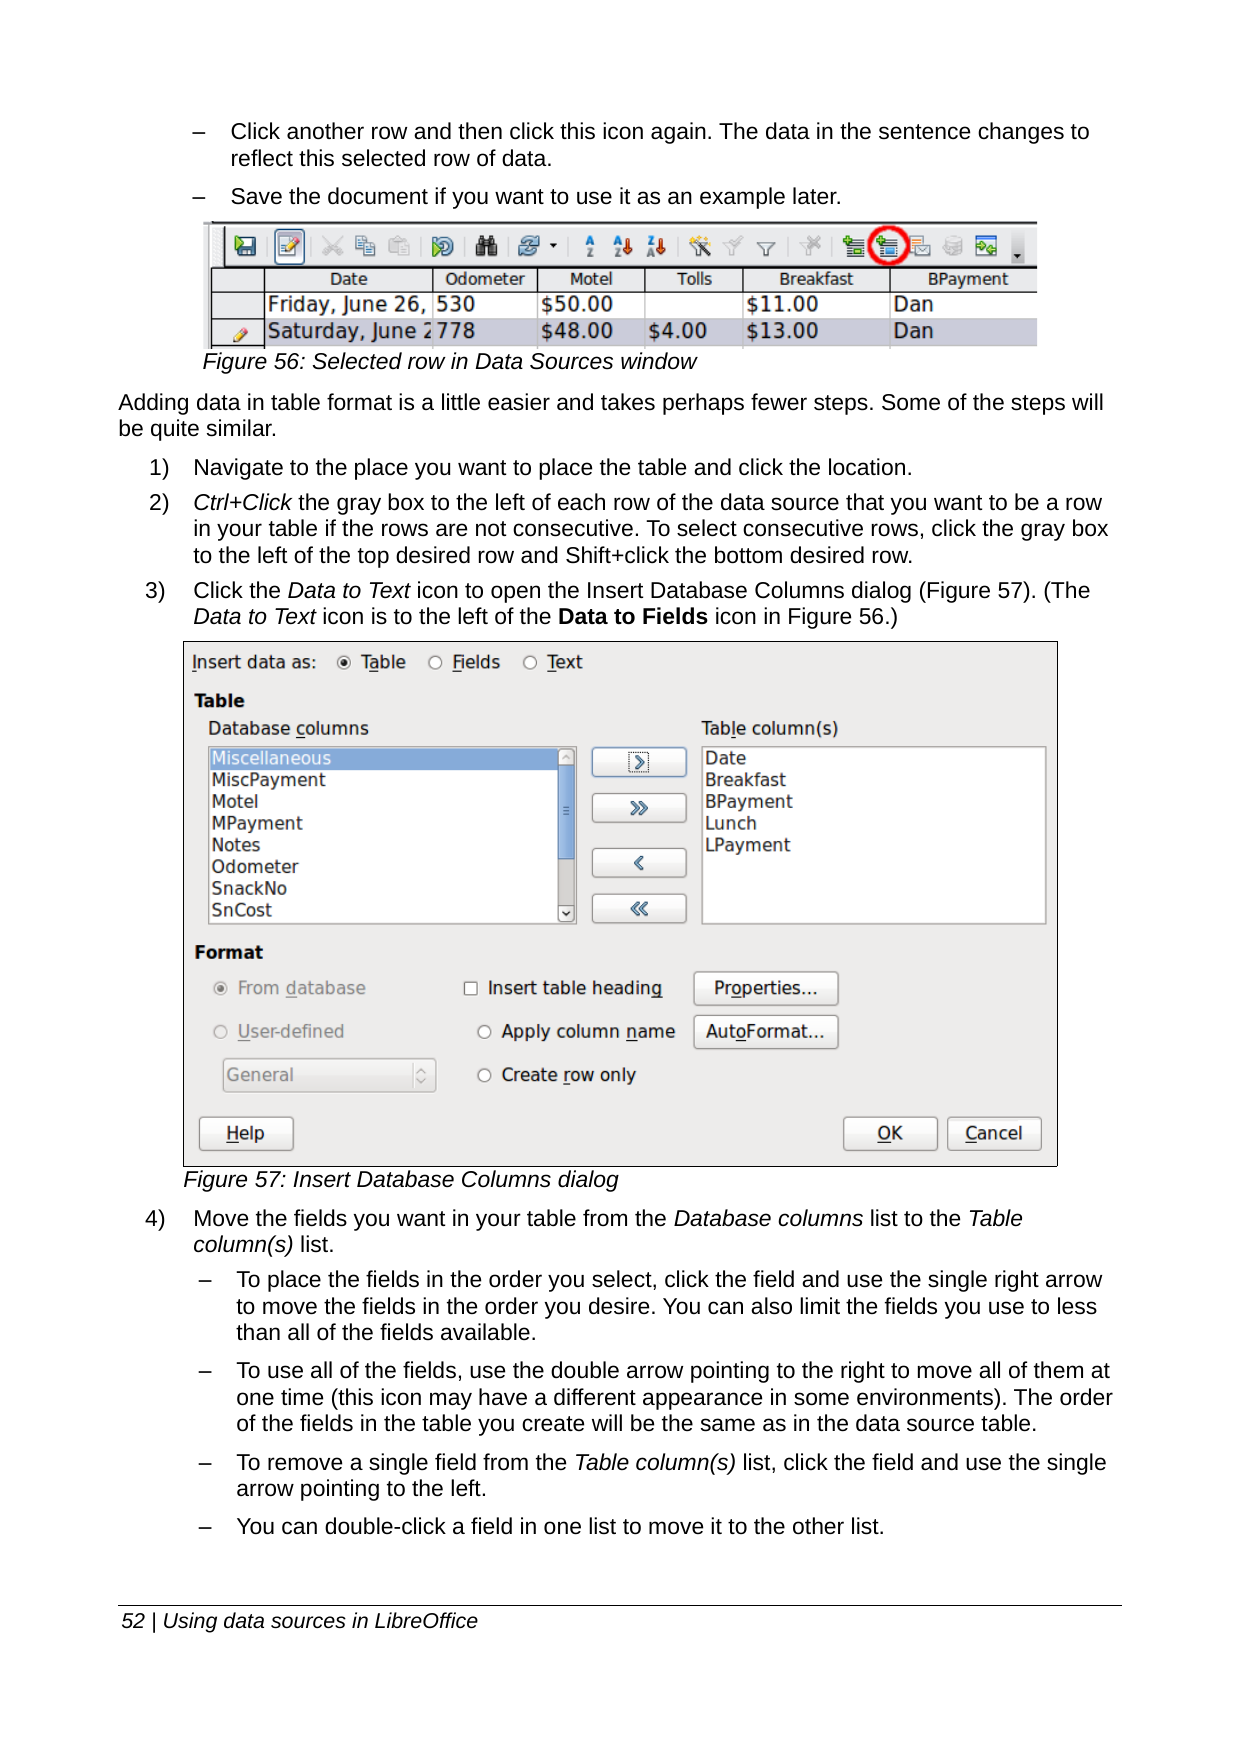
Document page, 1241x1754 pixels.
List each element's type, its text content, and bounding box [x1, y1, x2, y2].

list To remove a single field from the Table column(s) list, click the field and use the single arrow pointing to the left. [198, 1448, 1122, 1501]
text Figure 57: Insert Database Columns dialog [183, 1167, 1057, 1193]
list Ctrl+Click the gray box to the left of each row of the data source that you want to be a row in your table if the rows are not consecutive. To select consecutive rows, click the gray box to the left of the top desired row and Shift+click the bottom desired row. [169, 489, 1122, 568]
picture [203, 221, 1038, 349]
list Save the document if you want to use it as an example later. [192, 183, 1122, 209]
text Adding data in table format is a little easier and takes perhaps fewer steps. Some of the steps will be quite similar. [118, 388, 1122, 441]
list Click the Data to Text icon to open the Insert Database Columns dialog (Figure 57). (The Data to Text icon is to the left of the Data to Fields icon in Figure 56.) [165, 577, 1122, 629]
list Click another row and then click this icon again. The data in the sentence changes to reflect this selected row of data. [192, 118, 1122, 171]
list Navigate to the place you want to place the table and click the location. [169, 454, 1122, 480]
picture [184, 642, 1057, 1166]
text Figure 56: Selected row in Data Sources window [202, 221, 1038, 374]
list You can double-click a field in one list to move it to the other list. [198, 1513, 1122, 1539]
list To use all of the fields, use the double arrow pointing to the right to move all of them at one time (this icon may have a different appearance in some environments). The order of the fields in the table you create will be the same as in the data source table. [198, 1357, 1122, 1436]
list To place the fields in the order you select, click the field and use the single right arrow to move the fields in the order you desire. You can also limit the fields you use to less than all of the fields available. [198, 1266, 1122, 1345]
list Move the fields you want in your table from the Database columns list to the Table column(s) list. [165, 1205, 1122, 1257]
